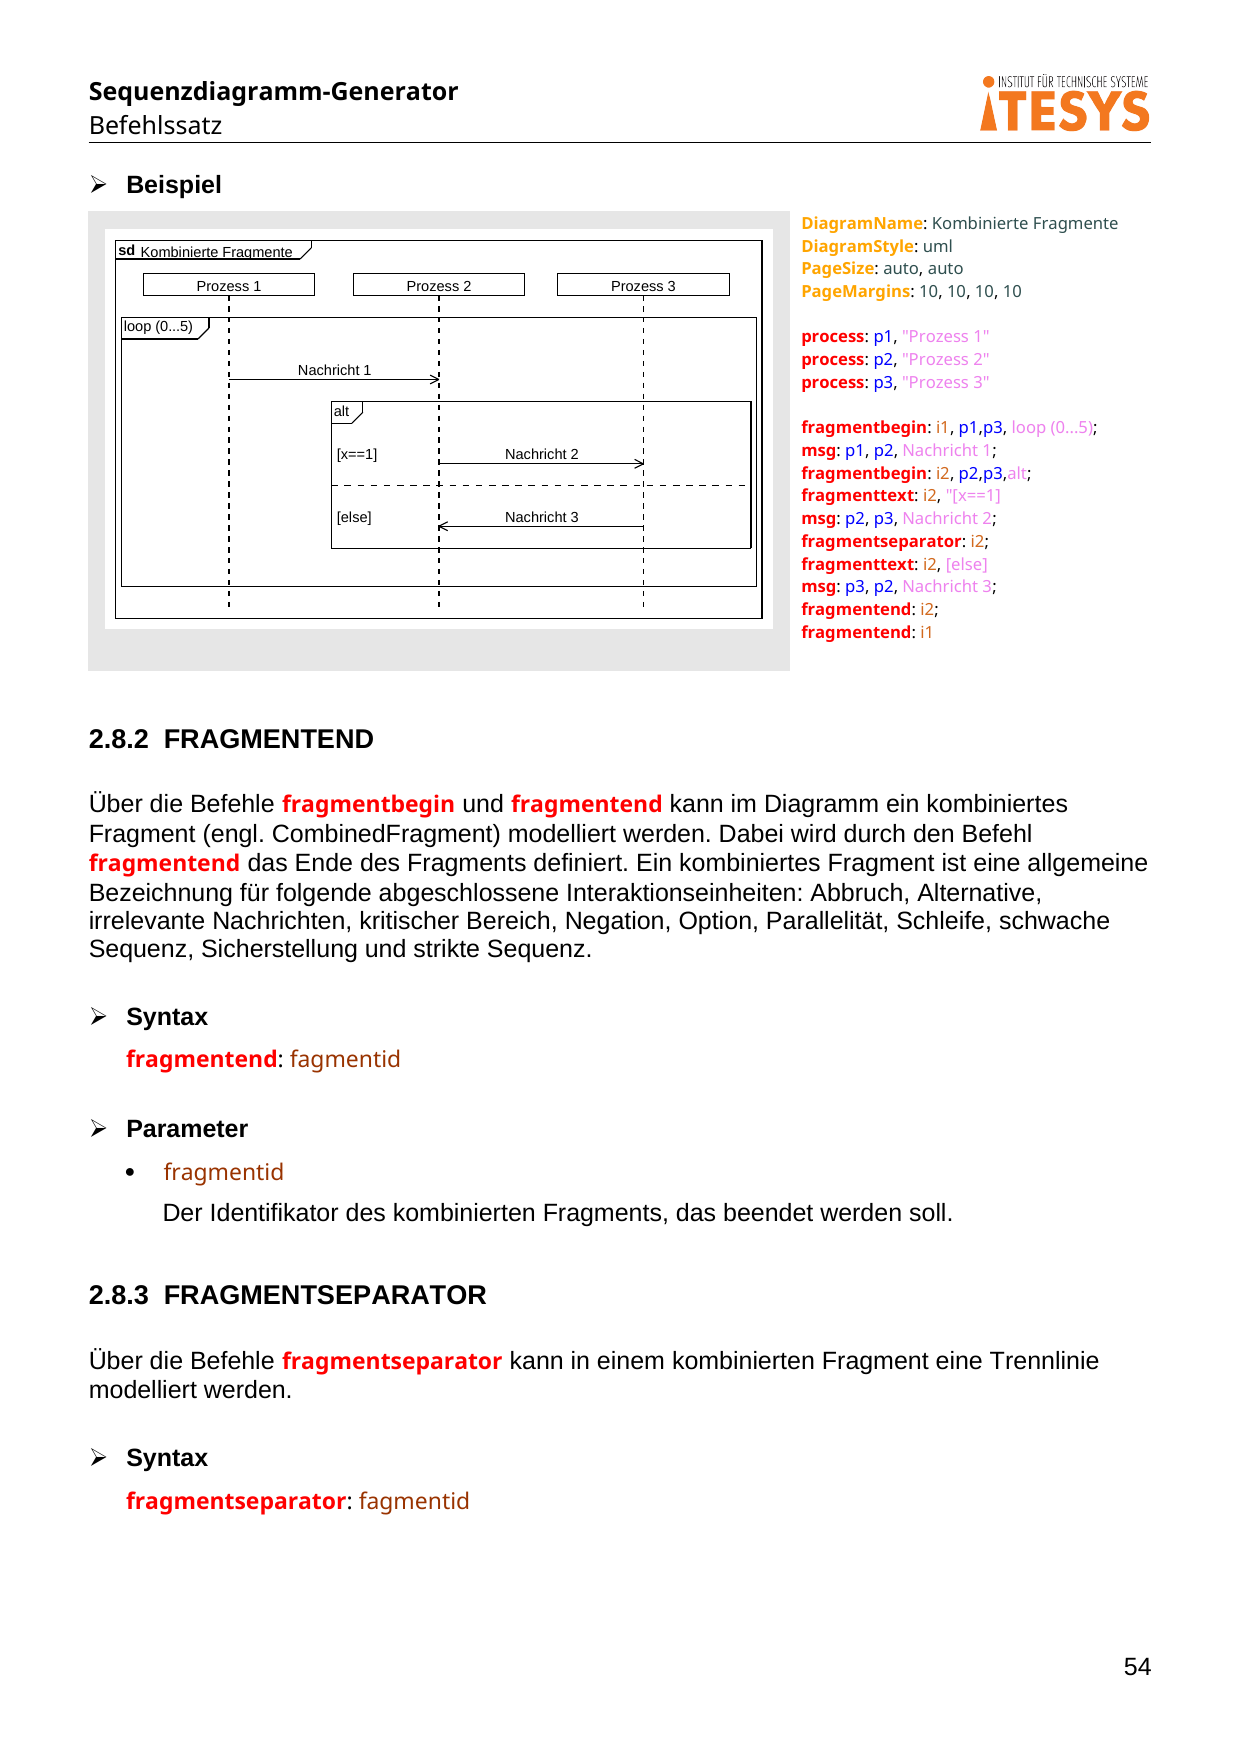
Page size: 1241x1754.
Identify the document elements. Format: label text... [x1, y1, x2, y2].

list Beispiel [88, 171, 1152, 199]
table_header [88, 211, 790, 671]
text Über die Befehle fragmentseparator kann in einem kombinierten Fragment eine Trennlinie modelliert werden. [88, 1344, 1152, 1404]
text Der Identifikator des kombinierten Fragments, das beendet werden soll. [162, 1199, 1152, 1227]
text Über die Befehle fragmentbegin und fragmentend kann im Diagramm ein kombiniertes Fragment (engl. CombinedFragment) modelliert werden. Dabei wird durch den Befehl fragmentend das Ende des Fragments definiert. Ein kombiniertes Fragment ist eine allgemeine Bezeichnung für folgende abgeschlossene Interaktionseinheiten: Abbruch, Alternative, irrelevante Nachrichten, kritischer Bereich, Negation, Option, Parallelität, Schleife, schwache Sequenz, Sicherstellung und strikte Sequenz. [88, 788, 1152, 962]
list fragmentid [126, 1156, 1152, 1187]
picture [979, 73, 1151, 132]
list Syntax [88, 1003, 1152, 1031]
text fragmentseparator: fagmentid [88, 1485, 1152, 1516]
table_header DiagramName: Kombinierte Fragmente DiagramStyle: uml PageSize: auto, auto PageMargins: 10, 10, 10, 10 process: p1, "Prozess 1" process: p2, "Prozess 2" process: p3, "Prozess 3" fragmentbegin: i1, p1,p3, loop (0...5); msg: p1, p2, Nachricht 1; fragmentbegin: i2, p2,p3,alt; fragmenttext: i2, "[x==1] msg: p2, p3, Nachricht 2; fragmentseparator: i2; fragmenttext: i2, [else] msg: p3, p2, Nachricht 3; fragmentend: i2; fragmentend: i1 [790, 211, 1151, 671]
subtitle FRAGMENTSEPARATOR [88, 1280, 1152, 1310]
text fragmentend: fagmentid [88, 1043, 1152, 1074]
list Parameter [88, 1115, 1152, 1143]
list Syntax [88, 1444, 1152, 1472]
subtitle FRAGMENTEND [88, 724, 1152, 754]
